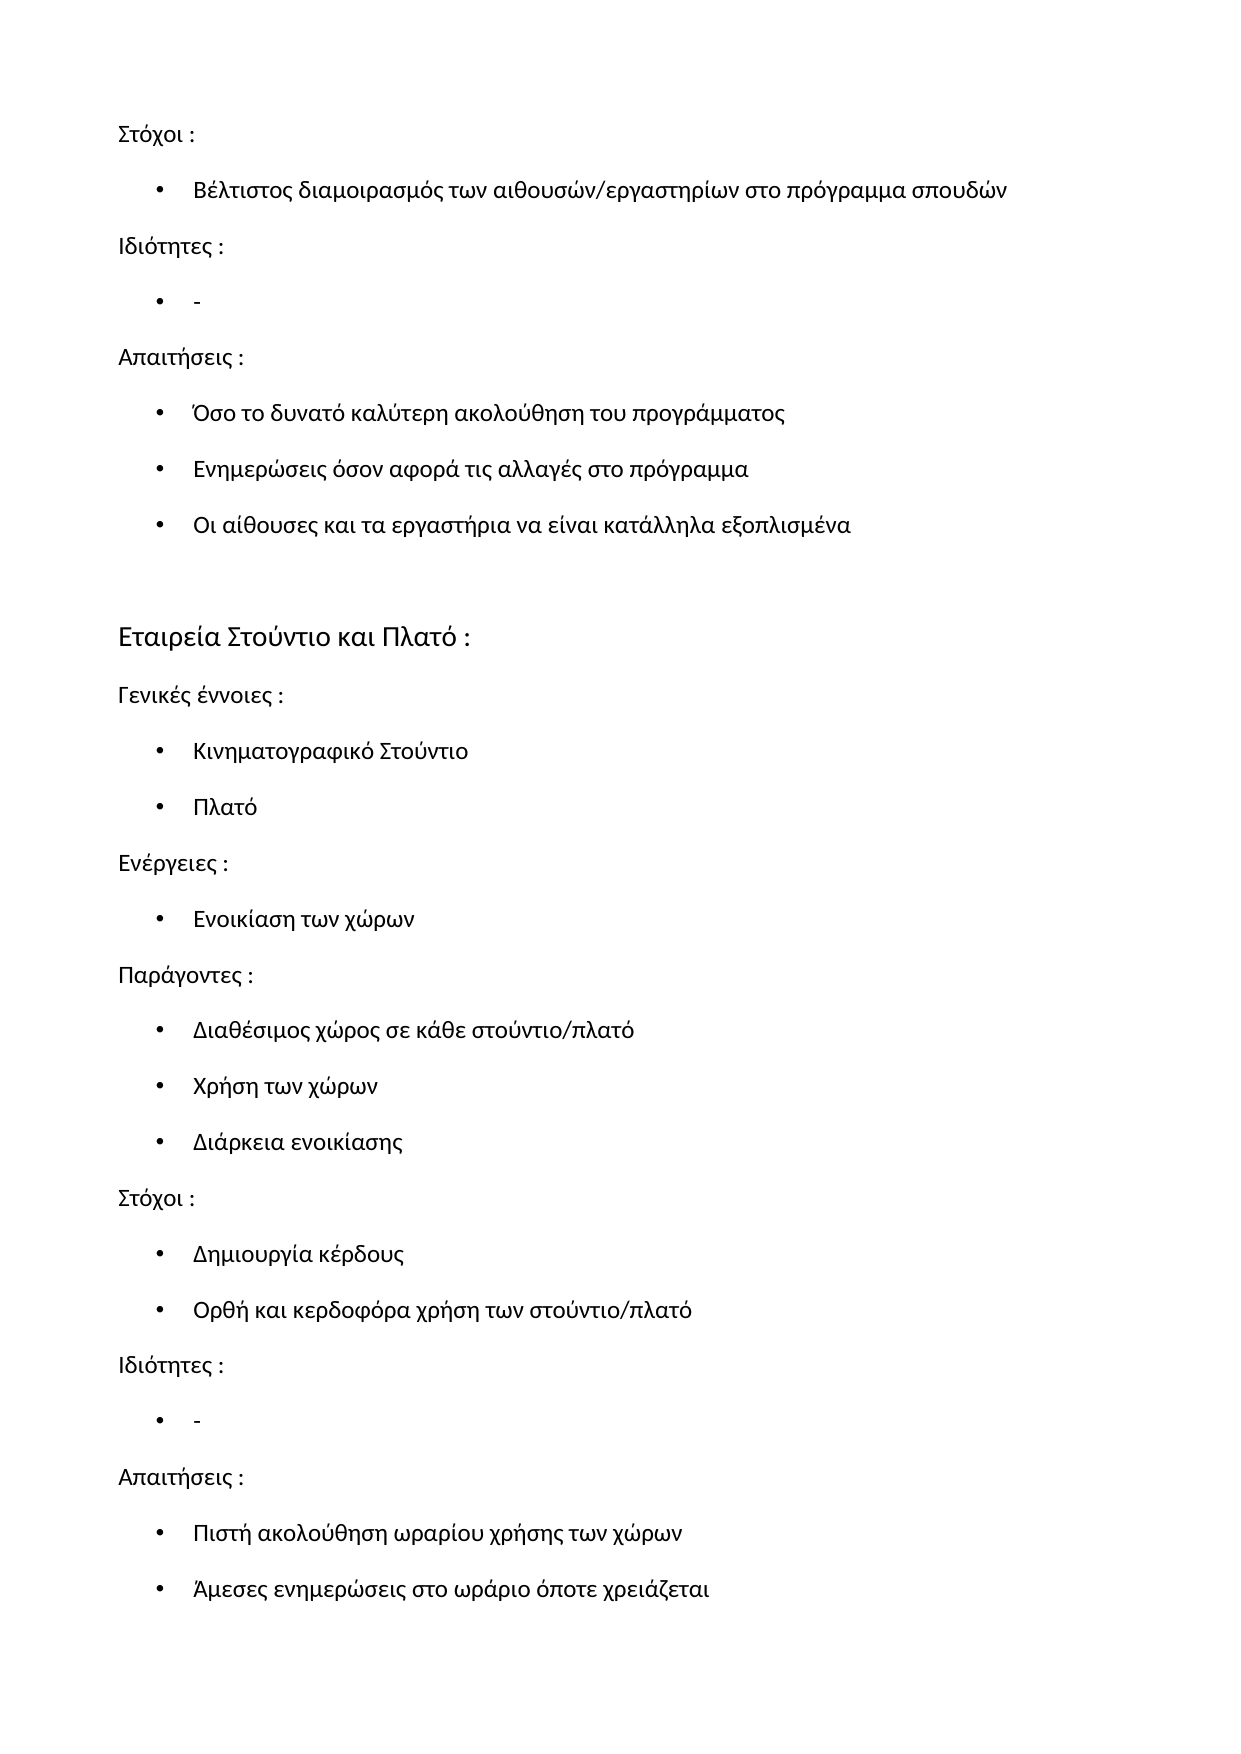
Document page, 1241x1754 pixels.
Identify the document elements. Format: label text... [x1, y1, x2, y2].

list Διαθέσιμος χώρος σε κάθε στούντιο/πλατό [156, 1014, 1122, 1045]
text Στόχοι : [118, 118, 1122, 149]
list Ορθή και κερδοφόρα χρήση των στούντιο/πλατό [156, 1294, 1122, 1324]
list Ενημερώσεις όσον αφορά τις αλλαγές στο πρόγραμμα [156, 453, 1122, 484]
list Άμεσες ενημερώσεις στο ωράριο όποτε χρειάζεται [156, 1573, 1122, 1603]
list Κινηματογραφικό Στούντιο [156, 735, 1122, 766]
list Διάρκεια ενοικίασης [156, 1126, 1122, 1157]
text Στόχοι : [118, 1182, 1122, 1213]
text Γενικές έννοιες : [118, 679, 1122, 710]
text Ιδιότητες : [118, 230, 1122, 260]
list - [156, 1405, 1122, 1436]
list Ενοικίαση των χώρων [156, 903, 1122, 933]
text Απαιτήσεις : [118, 341, 1122, 372]
text Ιδιότητες : [118, 1349, 1122, 1380]
text Ενέργειες : [118, 847, 1122, 878]
list Οι αίθουσες και τα εργαστήρια να είναι κατάλληλα εξοπλισμένα [156, 509, 1122, 539]
list Χρήση των χώρων [156, 1070, 1122, 1101]
text Εταιρεία Στούντιο και Πλατό : [118, 618, 1122, 653]
text Παράγοντες : [118, 959, 1122, 989]
list Δημιουργία κέρδους [156, 1238, 1122, 1268]
list - [156, 286, 1122, 316]
list Βέλτιστος διαμοιρασμός των αιθουσών/εργαστηρίων στο πρόγραμμα σπουδών [156, 174, 1122, 204]
list Όσο το δυνατό καλύτερη ακολούθηση του προγράμματος [156, 397, 1122, 428]
text Απαιτήσεις : [118, 1461, 1122, 1492]
list Πλατό [156, 791, 1122, 822]
list Πιστή ακολούθηση ωραρίου χρήσης των χώρων [156, 1517, 1122, 1548]
